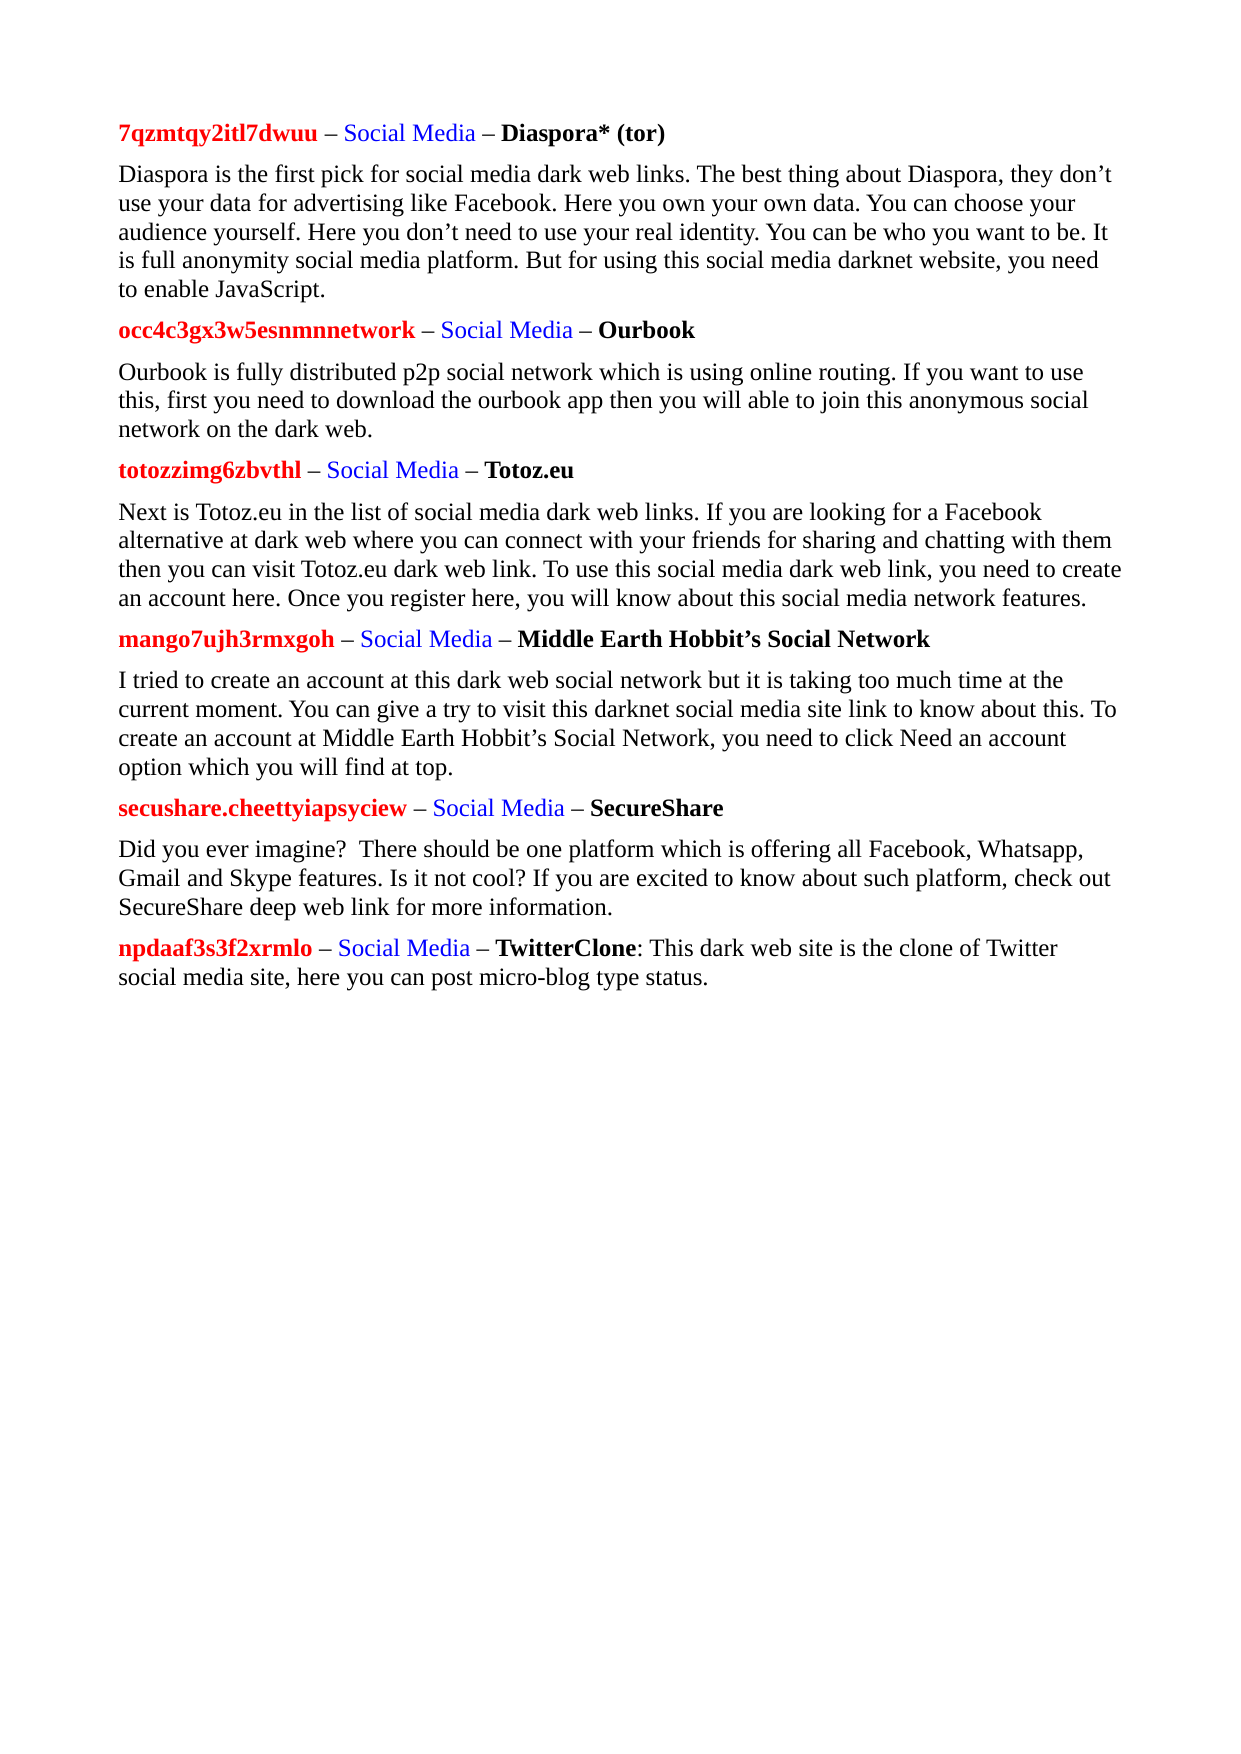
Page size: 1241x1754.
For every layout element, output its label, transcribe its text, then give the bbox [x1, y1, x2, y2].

text Did you ever imagine? There should be one platform which is offering all Facebook, Whatsapp, Gmail and Skype features. Is it not cool? If you are excited to know about such platform, check out SecureShare deep web link for more information. [118, 834, 1122, 921]
text occ4c3gx3w5esnmnnetwork – Social Media – Ourbook [118, 316, 1122, 344]
text secushare.cheettyiapsyciew – Social Media – SecureShare [118, 793, 1122, 822]
text Diaspora is the first pick for social media dark web links. The best thing about Diaspora, they don’t use your data for advertising like Facebook. Here you own your own data. You can choose your audience yourself. Here you don’t need to use your real identity. You can be who you want to be. It is full anonymity social media platform. But for using this social media darknet website, you need to enable JavaScript. [118, 159, 1122, 303]
text Ourbook is fully distributed p2p social network which is using online routing. If you want to use this, first you need to download the ourbook app then you will able to join this anonymous social network on the dark web. [118, 357, 1122, 443]
text totozzimg6zbvthl – Social Media – Totoz.eu [118, 456, 1122, 484]
text mango7ujh3rmxgoh – Social Media – Middle Earth Hobbit’s Social Network [118, 624, 1122, 653]
text 7qzmtqy2itl7dwuu – Social Media – Diaspora* (tor) [118, 118, 1122, 147]
text npdaaf3s3f2xrmlo – Social Media – TwitterClone: This dark web site is the clone of Twitter social media site, here you can post micro-blog type status. [118, 933, 1122, 991]
text I tried to create an account at this dark web social network but it is taking too much time at the current moment. You can give a try to visit this darknet social media site link to know about this. To create an account at Middle Earth Hobbit’s Social Network, you need to click Need an account option which you will find at top. [118, 666, 1122, 781]
text Next is Totoz.eu in the list of social media dark web links. If you are looking for a Facebook alternative at dark web where you can connect with your friends for sharing and chatting with them then you can visit Totoz.eu dark web link. To use this social media dark web link, you need to create an account here. Once you register here, you will know about this social media network features. [118, 497, 1122, 612]
